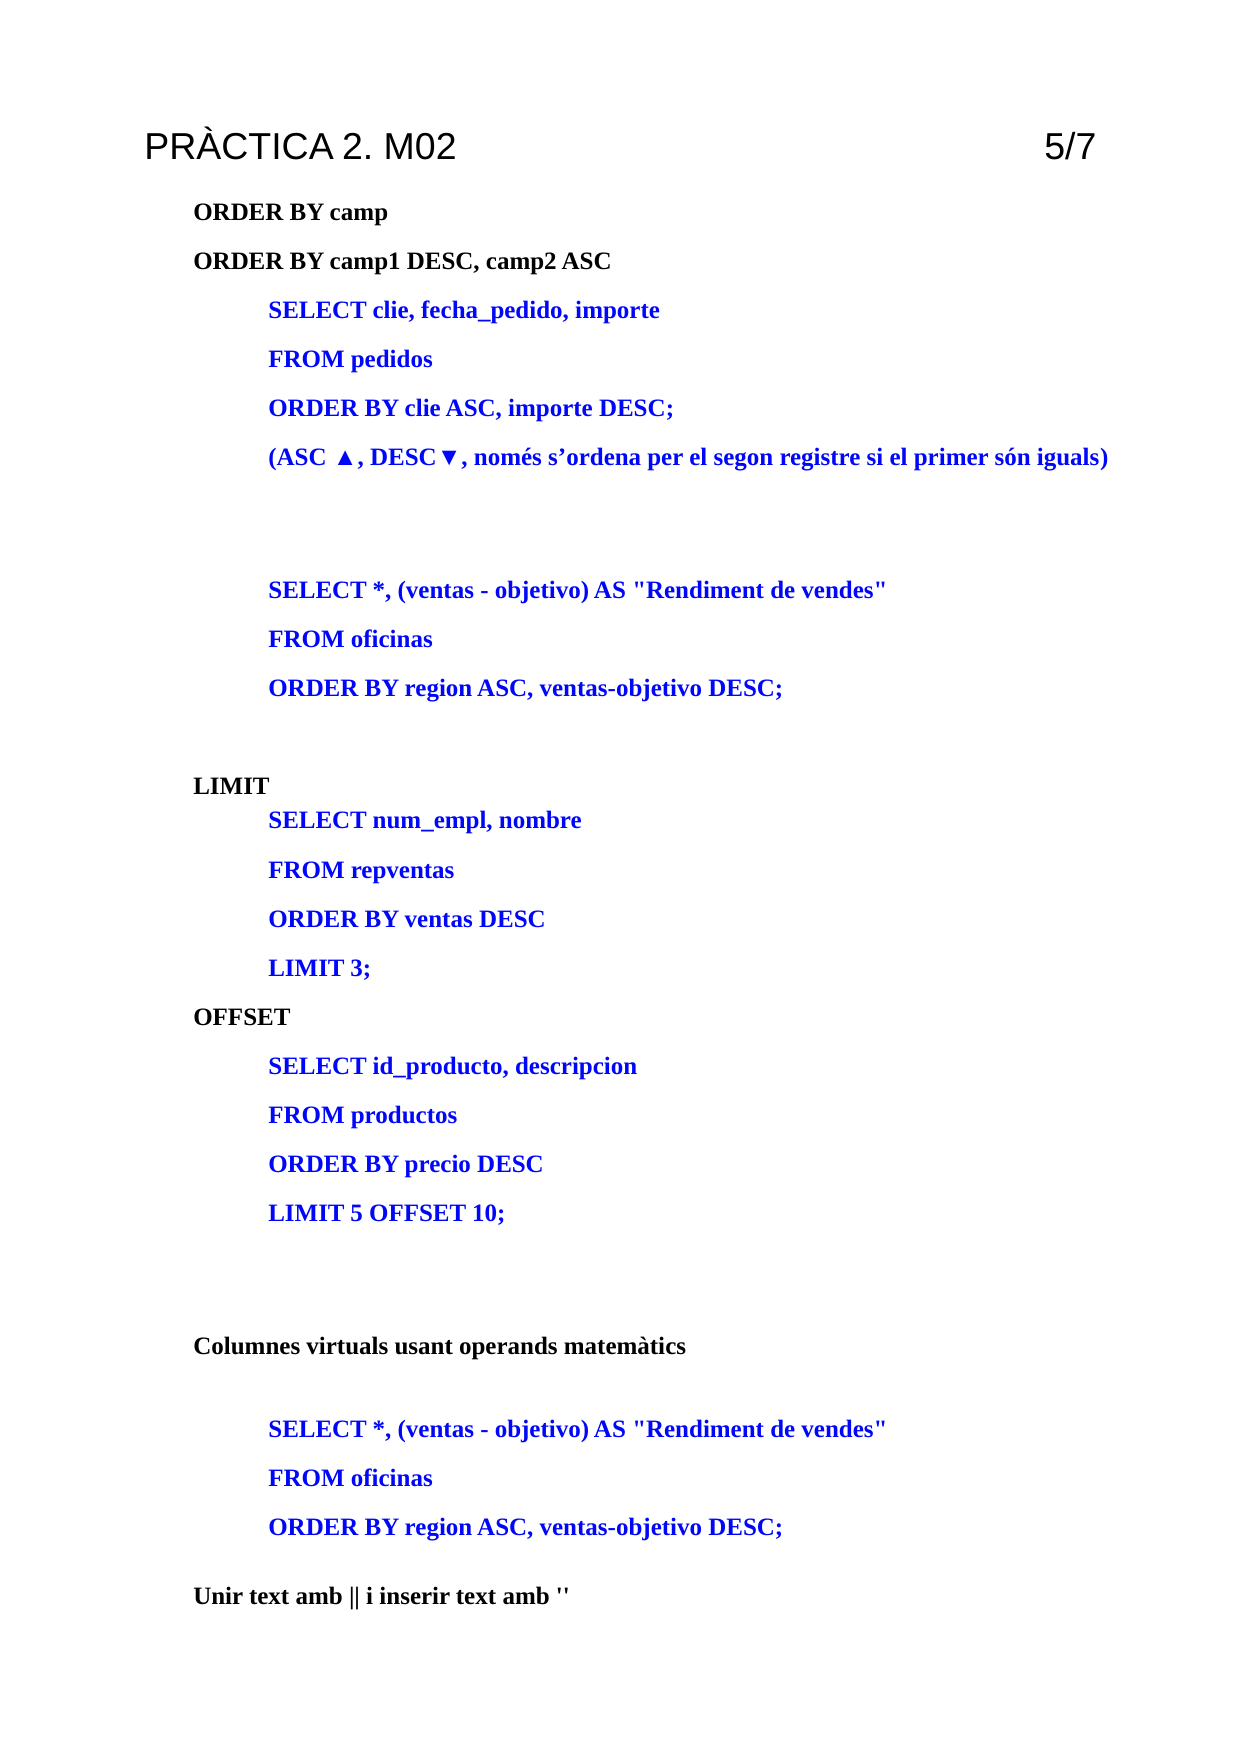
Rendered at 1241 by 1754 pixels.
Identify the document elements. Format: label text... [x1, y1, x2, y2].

text SELECT *, (ventas - objetivo) AS "Rendiment de vendes" [193, 1380, 1122, 1443]
text ORDER BY precio DESC [268, 1149, 1122, 1178]
text FROM repventas [118, 855, 1122, 883]
text FROM productos [268, 1100, 1122, 1129]
text SELECT id_producto, descripcion [268, 1051, 1122, 1080]
text LIMIT SELECT num_empl, nombre [118, 771, 1122, 834]
text ORDER BY camp1 DESC, camp2 ASC [118, 246, 1122, 275]
text ORDER BY clie ASC, importe DESC; [268, 393, 1122, 422]
text LIMIT 5 OFFSET 10; [268, 1198, 1122, 1227]
text SELECT *, (ventas - objetivo) AS "Rendiment de vendes" [268, 575, 1122, 604]
text OFFSET [118, 1002, 1122, 1031]
text FROM oficinas [193, 1463, 1122, 1492]
text FROM oficinas [268, 624, 1122, 653]
text SELECT clie, fecha_pedido, importe [268, 295, 1122, 324]
text ORDER BY ventas DESC [118, 904, 1122, 932]
text ORDER BY region ASC, ventas-objetivo DESC; [268, 673, 1122, 702]
text Columnes virtuals usant operands matemàtics [193, 1296, 1122, 1359]
text LIMIT 3; [118, 953, 1122, 982]
text (ASC ▲, DESC▼, només s’ordena per el segon registre si el primer són iguals) [118, 442, 1122, 471]
text ORDER BY region ASC, ventas-objetivo DESC; Unir text amb || i inserir text amb '' [193, 1512, 1122, 1610]
text ORDER BY camp [118, 197, 1122, 226]
text FROM pedidos [268, 344, 1122, 373]
